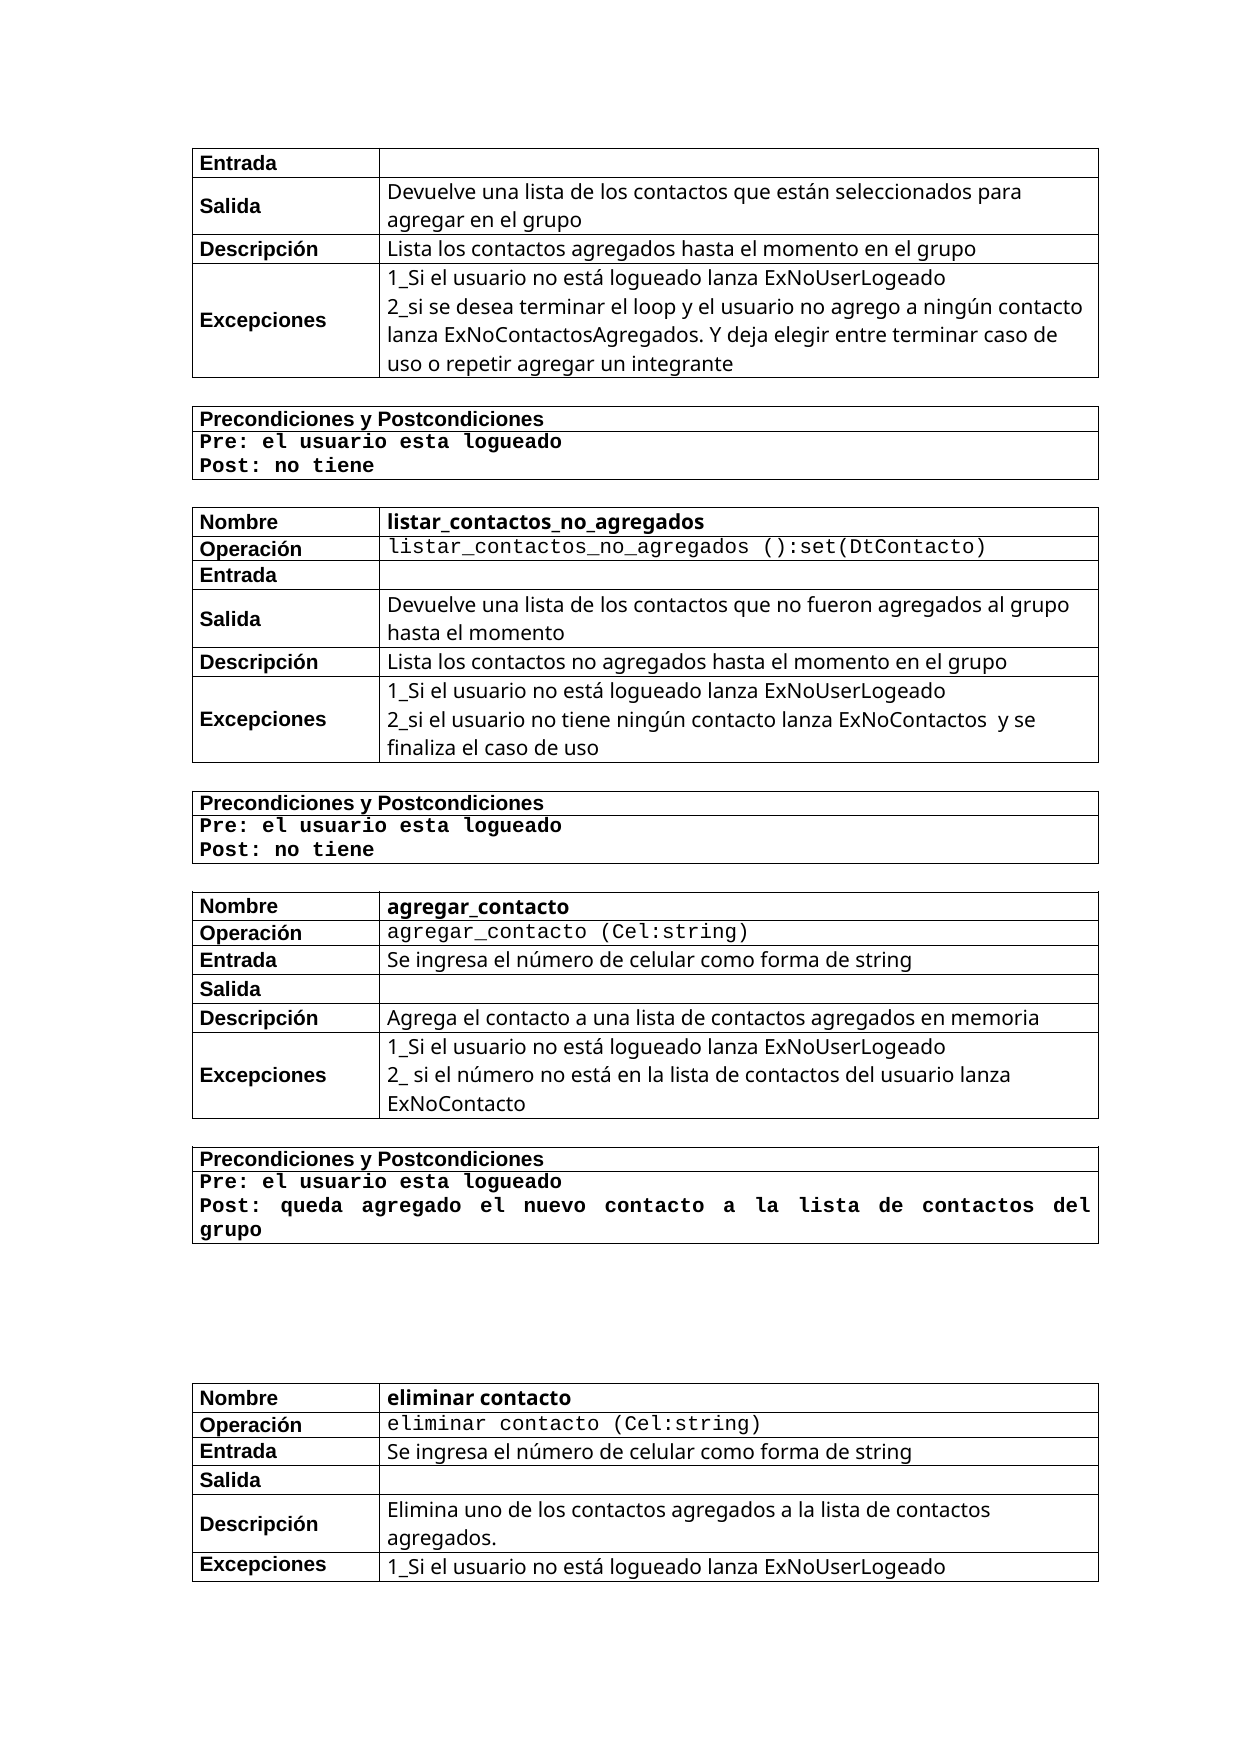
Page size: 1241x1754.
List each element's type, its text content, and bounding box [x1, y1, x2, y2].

table_cell 1_Si el usuario no está logueado lanza ExNoUserLogeado 2_ si el número no está en la lista de contactos del usuario lanza ExNoContacto [380, 1033, 1098, 1117]
table_cell Entrada [193, 149, 379, 177]
table_cell Excepciones [193, 264, 379, 377]
table_cell Pre: el usuario esta logueado Post: no tiene [193, 432, 1098, 478]
table_cell Lista los contactos agregados hasta el momento en el grupo [380, 235, 1098, 263]
table_cell Agrega el contacto a una lista de contactos agregados en memoria [380, 1004, 1098, 1032]
table_cell Descripción [193, 1495, 379, 1552]
table_cell Descripción [193, 648, 379, 676]
table_cell agregar_contacto (Cel:string) [380, 921, 1098, 945]
table_cell Entrada [193, 1438, 379, 1465]
table_cell eliminar contacto (Cel:string) [380, 1413, 1098, 1436]
table_cell [380, 561, 1098, 589]
table_cell Se ingresa el número de celular como forma de string [380, 946, 1098, 974]
table_cell Entrada [193, 946, 379, 974]
table_cell [380, 975, 1098, 1003]
table_cell Excepciones [193, 1553, 379, 1581]
table_cell Salida [193, 1466, 379, 1494]
table_cell Descripción [193, 235, 379, 263]
table_header Nombre [193, 893, 379, 920]
table_cell Descripción [193, 1004, 379, 1032]
table_cell 1_Si el usuario no está logueado lanza ExNoUserLogeado [380, 1553, 1098, 1581]
table_cell Operación [193, 921, 379, 945]
table_header Nombre [193, 508, 379, 536]
table_cell 1_Si el usuario no está logueado lanza ExNoUserLogeado 2_si se desea terminar el loop y el usuario no agrego a ningún contacto lanza ExNoContactosAgregados. Y deja elegir entre terminar caso de uso o repetir agregar un integrante [380, 264, 1098, 377]
table_cell Pre: el usuario esta logueado Post: no tiene [193, 816, 1098, 863]
table_cell Operación [193, 1413, 379, 1436]
table_header agregar_contacto [380, 893, 1098, 920]
table_cell Operación [193, 537, 379, 560]
table_cell Se ingresa el número de celular como forma de string [380, 1438, 1098, 1465]
table_cell Excepciones [193, 1033, 379, 1117]
table_header listar_contactos_no_agregados [380, 508, 1098, 536]
table_cell Elimina uno de los contactos agregados a la lista de contactos agregados. [380, 1495, 1098, 1552]
table_cell Lista los contactos no agregados hasta el momento en el grupo [380, 648, 1098, 676]
table_cell Pre: el usuario esta logueado Post: queda agregado el nuevo contacto a la lista de contactos del grupo [193, 1172, 1098, 1242]
table_header Precondiciones y Postcondiciones [193, 792, 1098, 815]
table_cell 1_Si el usuario no está logueado lanza ExNoUserLogeado 2_si el usuario no tiene ningún contacto lanza ExNoContactos y se finaliza el caso de uso [380, 677, 1098, 762]
table_cell [380, 149, 1098, 177]
table_cell Excepciones [193, 677, 379, 762]
table_cell listar_contactos_no_agregados ():set(DtContacto) [380, 537, 1098, 560]
table_cell Salida [193, 975, 379, 1003]
table_cell [380, 1466, 1098, 1494]
table_header Nombre [193, 1384, 379, 1412]
table_header eliminar contacto [380, 1384, 1098, 1412]
table_header Precondiciones y Postcondiciones [193, 1148, 1098, 1171]
table_cell Salida [193, 590, 379, 647]
table_header Precondiciones y Postcondiciones [193, 407, 1098, 431]
table_cell Entrada [193, 561, 379, 589]
table_cell Devuelve una lista de los contactos que están seleccionados para agregar en el grupo [380, 178, 1098, 234]
table_cell Devuelve una lista de los contactos que no fueron agregados al grupo hasta el momento [380, 590, 1098, 647]
table_cell Salida [193, 178, 379, 234]
